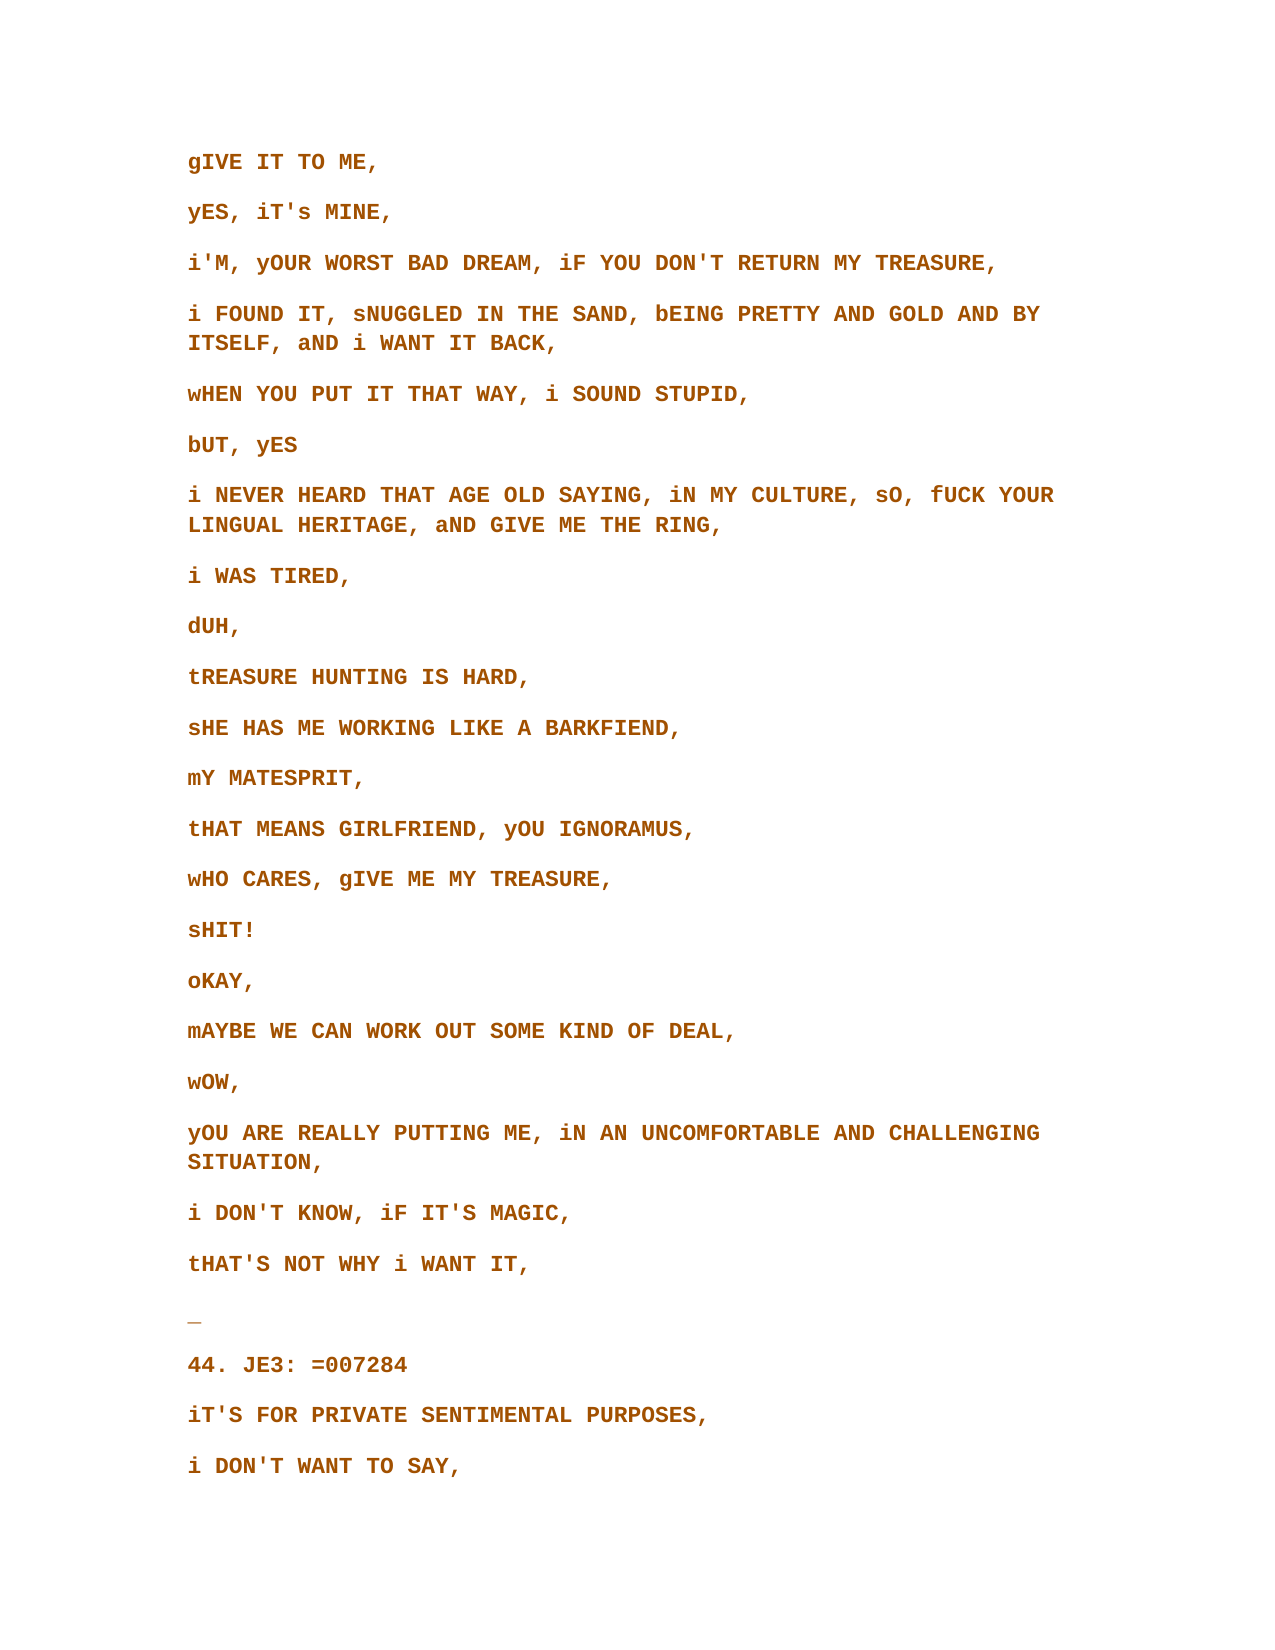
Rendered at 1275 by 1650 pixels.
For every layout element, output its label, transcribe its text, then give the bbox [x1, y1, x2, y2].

text i DON'T KNOW, iF IT'S MAGIC, [187, 1201, 1087, 1227]
text i NEVER HEARD THAT AGE OLD SAYING, iN MY CULTURE, sO, fUCK YOUR LINGUAL HERITAGE, aND GIVE ME THE RING, [187, 483, 1087, 539]
text oKAY, [187, 969, 1087, 995]
text mY MATESPRIT, [187, 766, 1087, 792]
text 44. JE3: =007284 [187, 1353, 1087, 1379]
text dUH, [187, 614, 1087, 641]
text wHEN YOU PUT IT THAT WAY, i SOUND STUPID, [187, 382, 1087, 408]
text i WAS TIRED, [187, 564, 1087, 590]
text yES, iT's MINE, [187, 201, 1087, 227]
text wHO CARES, gIVE ME MY TREASURE, [187, 868, 1087, 894]
text wOW, [187, 1070, 1087, 1096]
text i FOUND IT, sNUGGLED IN THE SAND, bEING PRETTY AND GOLD AND BY ITSELF, aND i WANT IT BACK, [187, 302, 1087, 358]
text tHAT MEANS GIRLFRIEND, yOU IGNORAMUS, [187, 817, 1087, 843]
text gIVE IT TO ME, [187, 150, 1087, 176]
text sHE HAS ME WORKING LIKE A BARKFIEND, [187, 716, 1087, 742]
text i DON'T WANT TO SAY, [187, 1454, 1087, 1480]
text sHIT! [187, 918, 1087, 944]
text _ [187, 1302, 1087, 1328]
text tREASURE HUNTING IS HARD, [187, 665, 1087, 691]
text iT'S FOR PRIVATE SENTIMENTAL PURPOSES, [187, 1404, 1087, 1430]
text bUT, yES [187, 433, 1087, 459]
text yOU ARE REALLY PUTTING ME, iN AN UNCOMFORTABLE AND CHALLENGING SITUATION, [187, 1121, 1087, 1177]
text i'M, yOUR WORST BAD DREAM, iF YOU DON'T RETURN MY TREASURE, [187, 251, 1087, 277]
text tHAT'S NOT WHY i WANT IT, [187, 1252, 1087, 1278]
text mAYBE WE CAN WORK OUT SOME KIND OF DEAL, [187, 1019, 1087, 1046]
